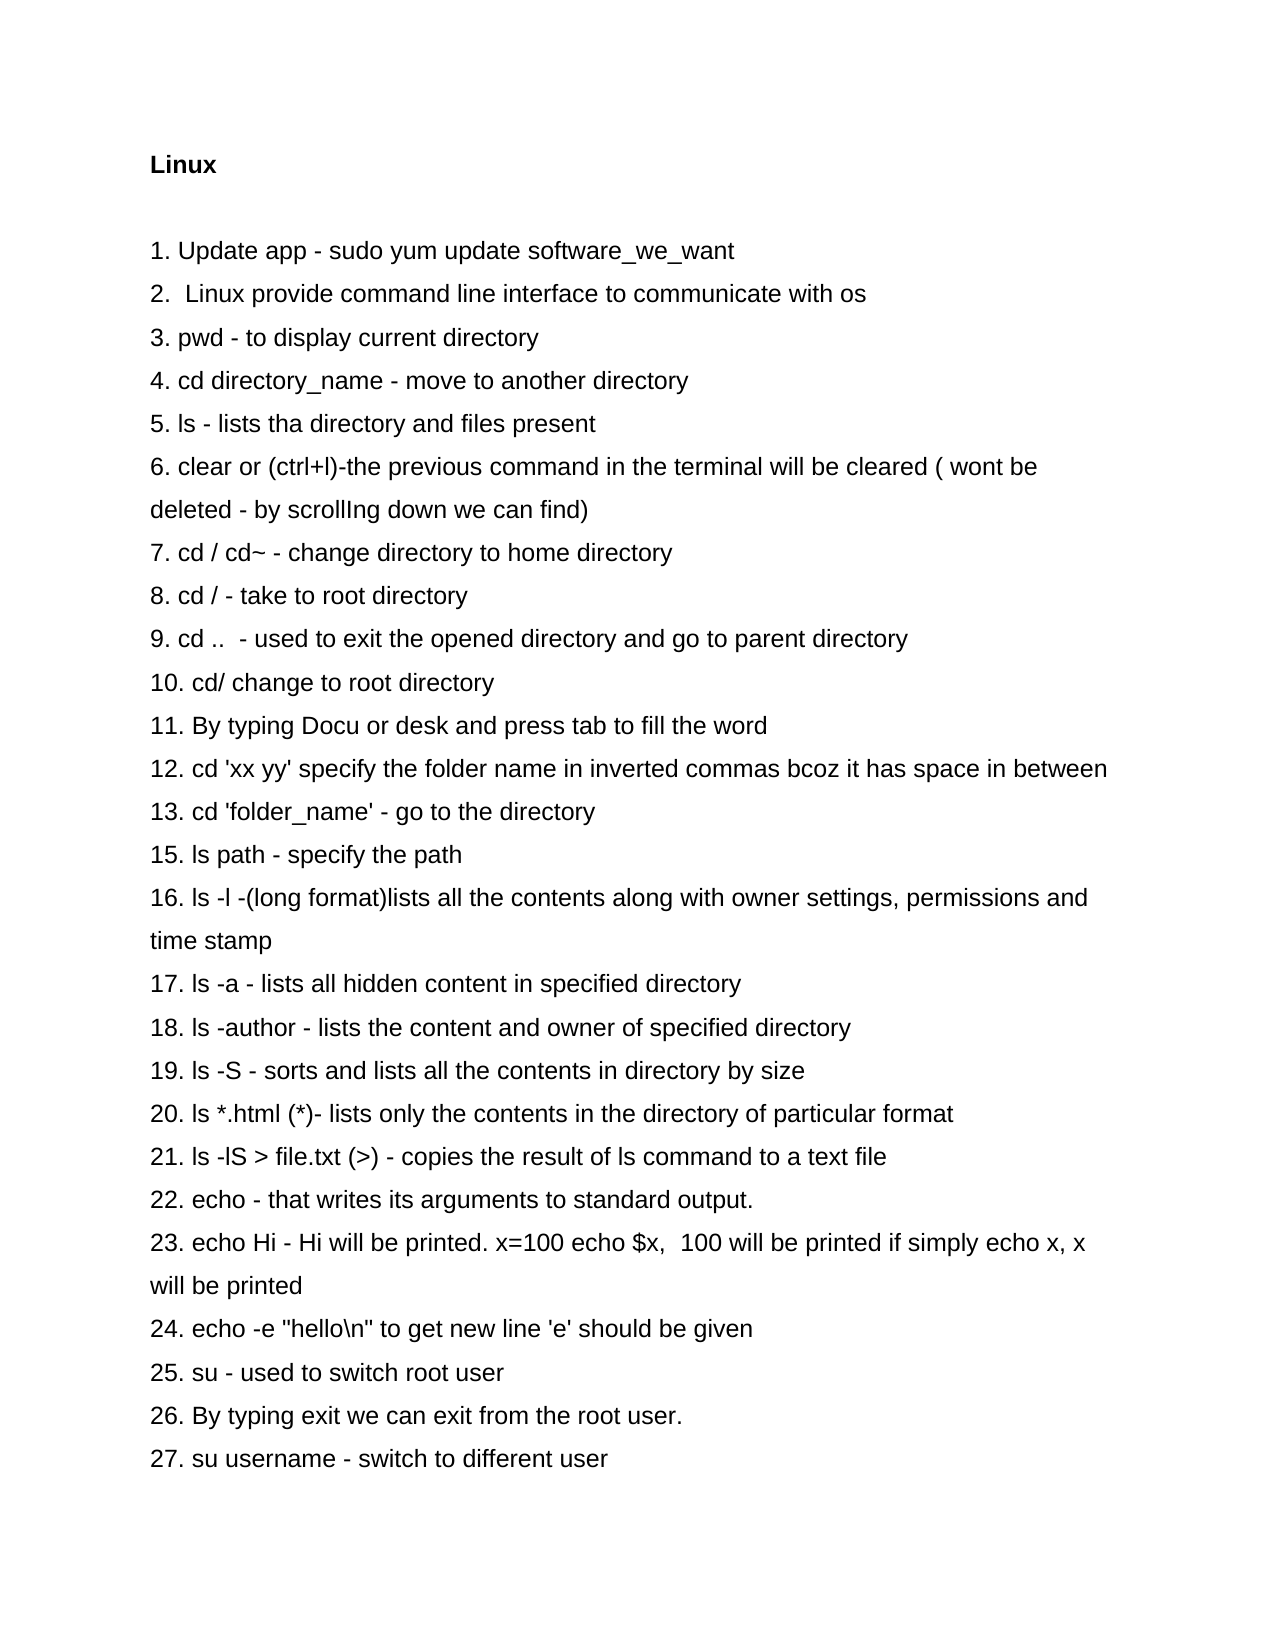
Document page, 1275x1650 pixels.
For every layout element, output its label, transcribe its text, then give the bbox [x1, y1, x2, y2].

text 1. Update app - sudo yum update software_we_want [150, 236, 1125, 265]
text 18. ls -author - lists the content and owner of specified directory [150, 1012, 1125, 1041]
text Linux [150, 150, 1125, 179]
text 2. Linux provide command line interface to communicate with os [150, 279, 1125, 308]
text 13. cd 'folder_name' - go to the directory [150, 797, 1125, 826]
text 8. cd / - take to root directory [150, 581, 1125, 610]
text 12. cd 'xx yy' specify the folder name in inverted commas bcoz it has space in between [150, 754, 1125, 782]
text 27. su username - switch to different user [150, 1444, 1125, 1472]
text 25. su - used to switch root user [150, 1357, 1125, 1386]
text 24. echo -e "hello\n" to get new line 'e' should be given [150, 1314, 1125, 1343]
text 23. echo Hi - Hi will be printed. x=100 echo $x, 100 will be printed if simply echo x, x will be printed [150, 1228, 1125, 1300]
text 26. By typing exit we can exit from the root user. [150, 1401, 1125, 1429]
text 6. clear or (ctrl+l)-the previous command in the terminal will be cleared ( wont be deleted - by scrollIng down we can find) [150, 452, 1125, 524]
text 15. ls path - specify the path [150, 840, 1125, 869]
text 4. cd directory_name - move to another directory [150, 366, 1125, 394]
text 7. cd / cd~ - change directory to home directory [150, 538, 1125, 567]
text 17. ls -a - lists all hidden content in specified directory [150, 969, 1125, 998]
text 5. ls - lists tha directory and files present [150, 409, 1125, 437]
text 22. echo - that writes its arguments to standard output. [150, 1185, 1125, 1214]
text 21. ls -lS > file.txt (>) - copies the result of ls command to a text file [150, 1142, 1125, 1171]
text 19. ls -S - sorts and lists all the contents in directory by size [150, 1056, 1125, 1084]
text 3. pwd - to display current directory [150, 322, 1125, 351]
text 11. By typing Docu or desk and press tab to fill the word [150, 711, 1125, 739]
text 9. cd .. - used to exit the opened directory and go to parent directory [150, 624, 1125, 653]
text 10. cd/ change to root directory [150, 667, 1125, 696]
text 16. ls -l -(long format)lists all the contents along with owner settings, permissions and time stamp [150, 883, 1125, 955]
text 20. ls *.html (*)- lists only the contents in the directory of particular format [150, 1099, 1125, 1127]
